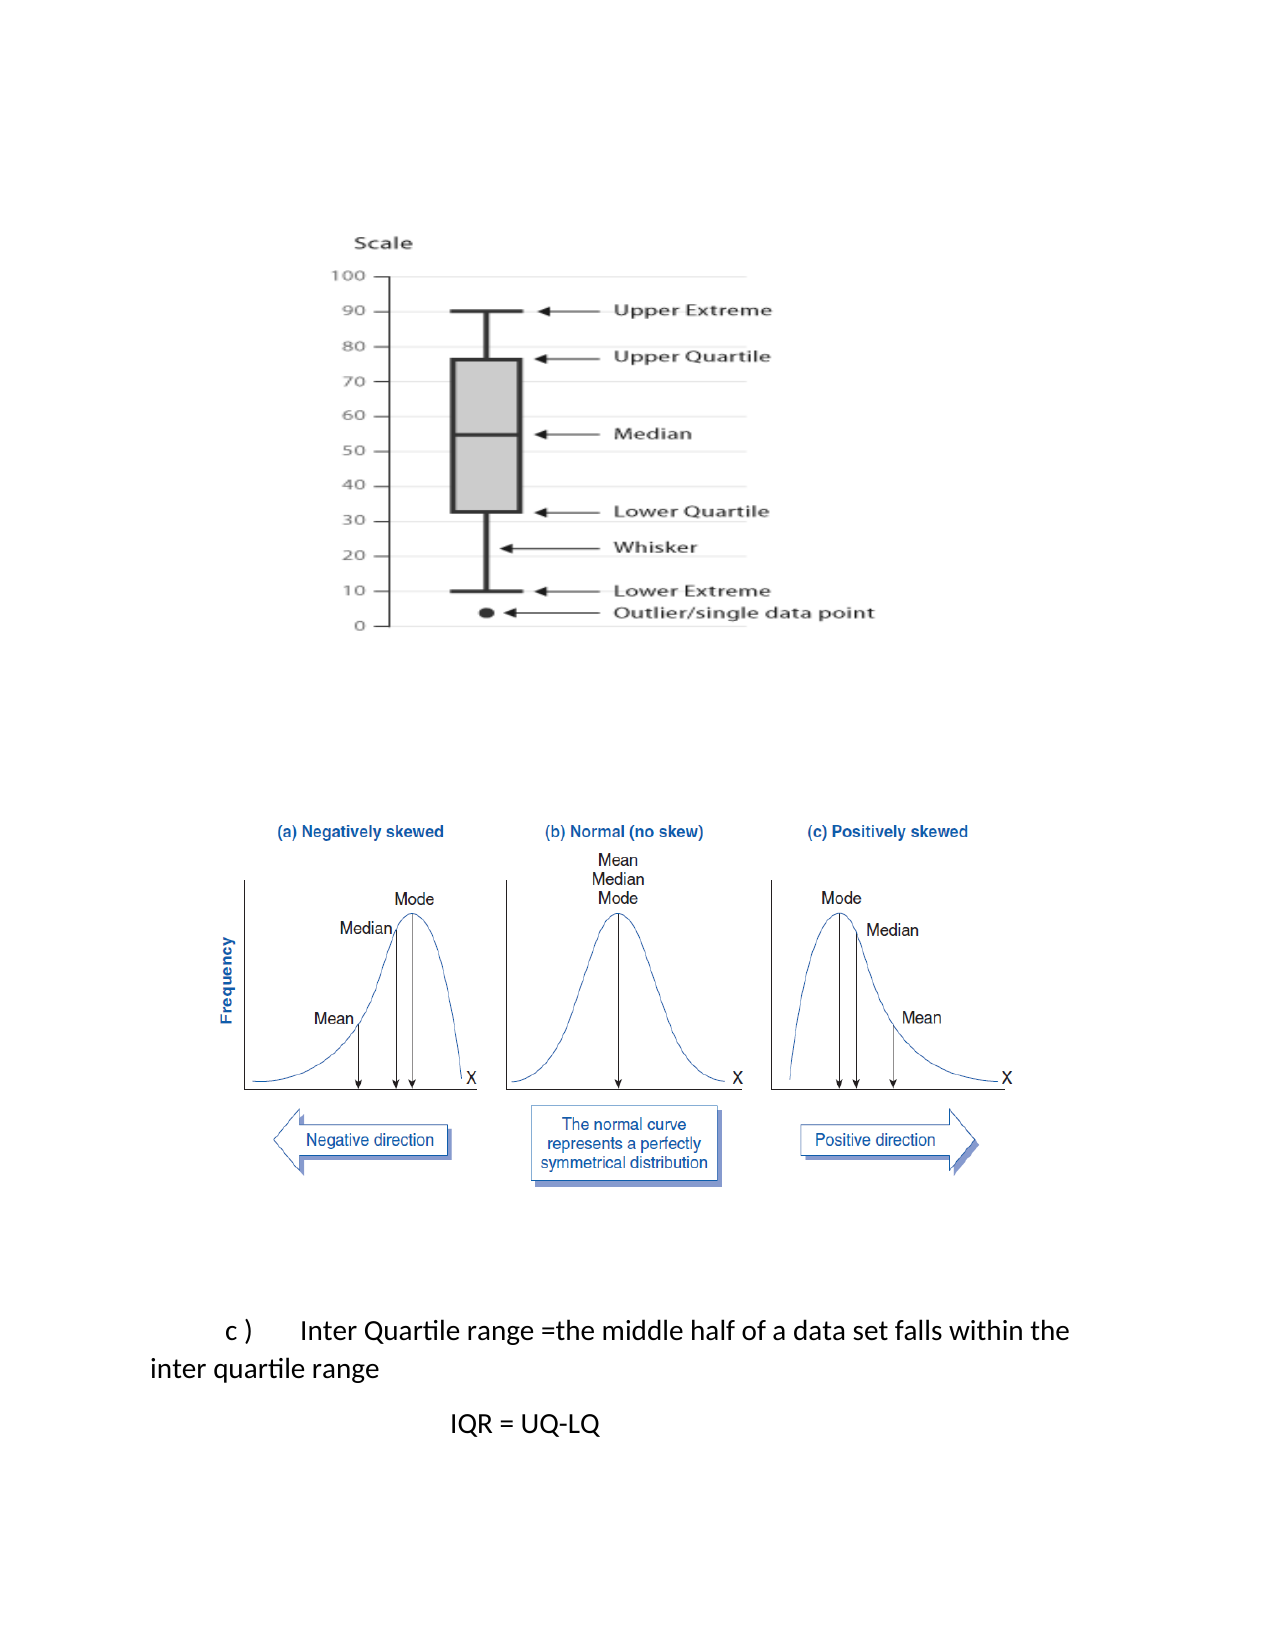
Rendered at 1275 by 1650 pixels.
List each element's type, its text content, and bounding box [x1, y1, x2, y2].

picture [270, 213, 920, 660]
text IQR = UQ-LQ [150, 1405, 1125, 1441]
picture [206, 817, 1028, 1199]
text c ) Inter Quartile range =the middle half of a data set falls within the inter quartile range [150, 1312, 1125, 1386]
